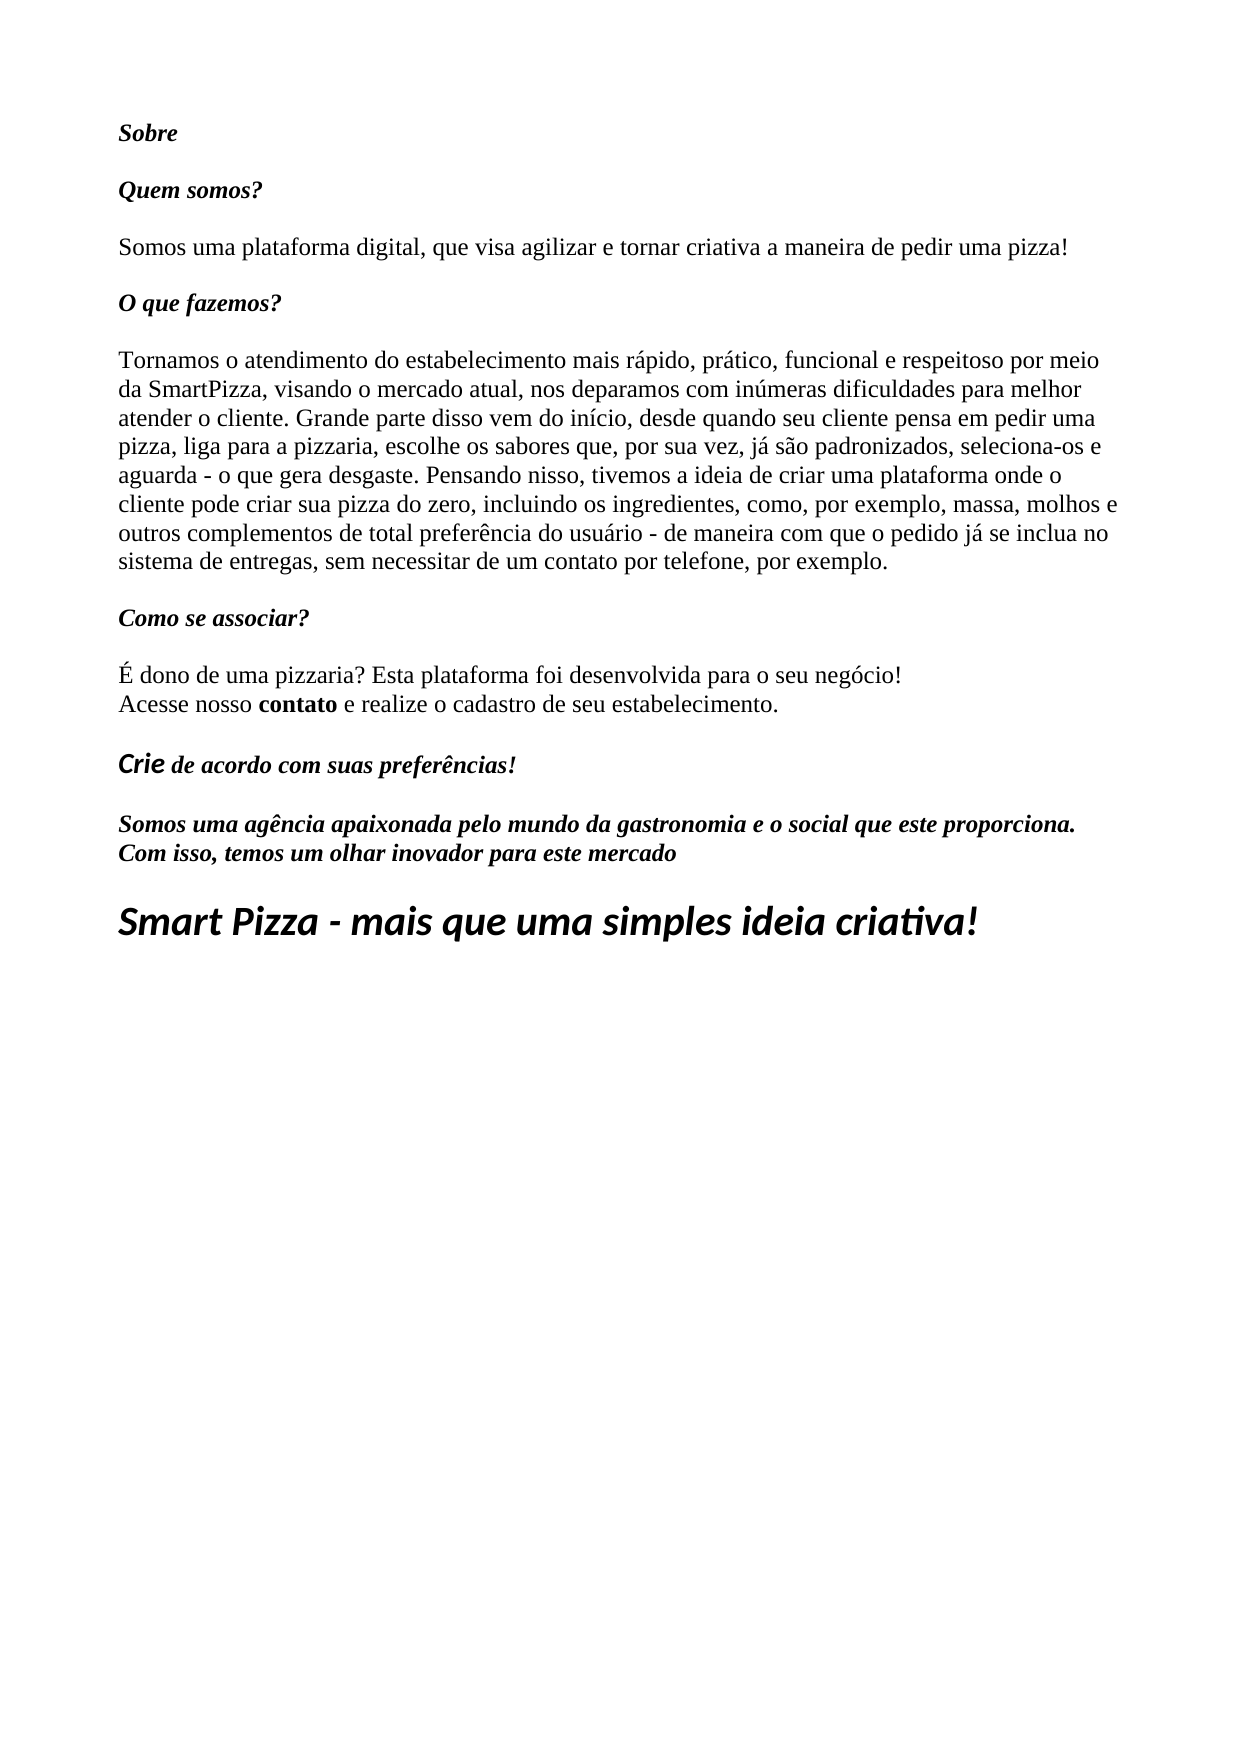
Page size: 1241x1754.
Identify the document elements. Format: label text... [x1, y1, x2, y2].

text Sobre [118, 118, 1122, 147]
text Smart Pizza - mais que uma simples ideia criativa! [118, 895, 1122, 946]
text Somos uma agência apaixonada pelo mundo da gastronomia e o social que este proporciona. Com isso, temos um olhar inovador para este mercado [118, 809, 1122, 867]
text Quem somos? [118, 175, 1122, 204]
text Somos uma plataforma digital, que visa agilizar e tornar criativa a maneira de pedir uma pizza! [118, 232, 1122, 260]
text O que fazemos? [118, 288, 1122, 317]
text Acesse nosso contato e realize o cadastro de seu estabelecimento. [118, 689, 1122, 717]
text Crie de acordo com suas preferências! [118, 746, 1122, 781]
text Como se associar? [118, 603, 1122, 632]
text É dono de uma pizzaria? Esta plataforma foi desenvolvida para o seu negócio! [118, 660, 1122, 689]
text Tornamos o atendimento do estabelecimento mais rápido, prático, funcional e respeitoso por meio da SmartPizza, visando o mercado atual, nos deparamos com inúmeras dificuldades para melhor atender o cliente. Grande parte disso vem do início, desde quando seu cliente pensa em pedir uma pizza, liga para a pizzaria, escolhe os sabores que, por sua vez, já são padronizados, seleciona-os e aguarda - o que gera desgaste. Pensando nisso, tivemos a ideia de criar uma plataforma onde o cliente pode criar sua pizza do zero, incluindo os ingredientes, como, por exemplo, massa, molhos e outros complementos de total preferência do usuário - de maneira com que o pedido já se inclua no sistema de entregas, sem necessitar de um contato por telefone, por exemplo. [118, 345, 1122, 575]
